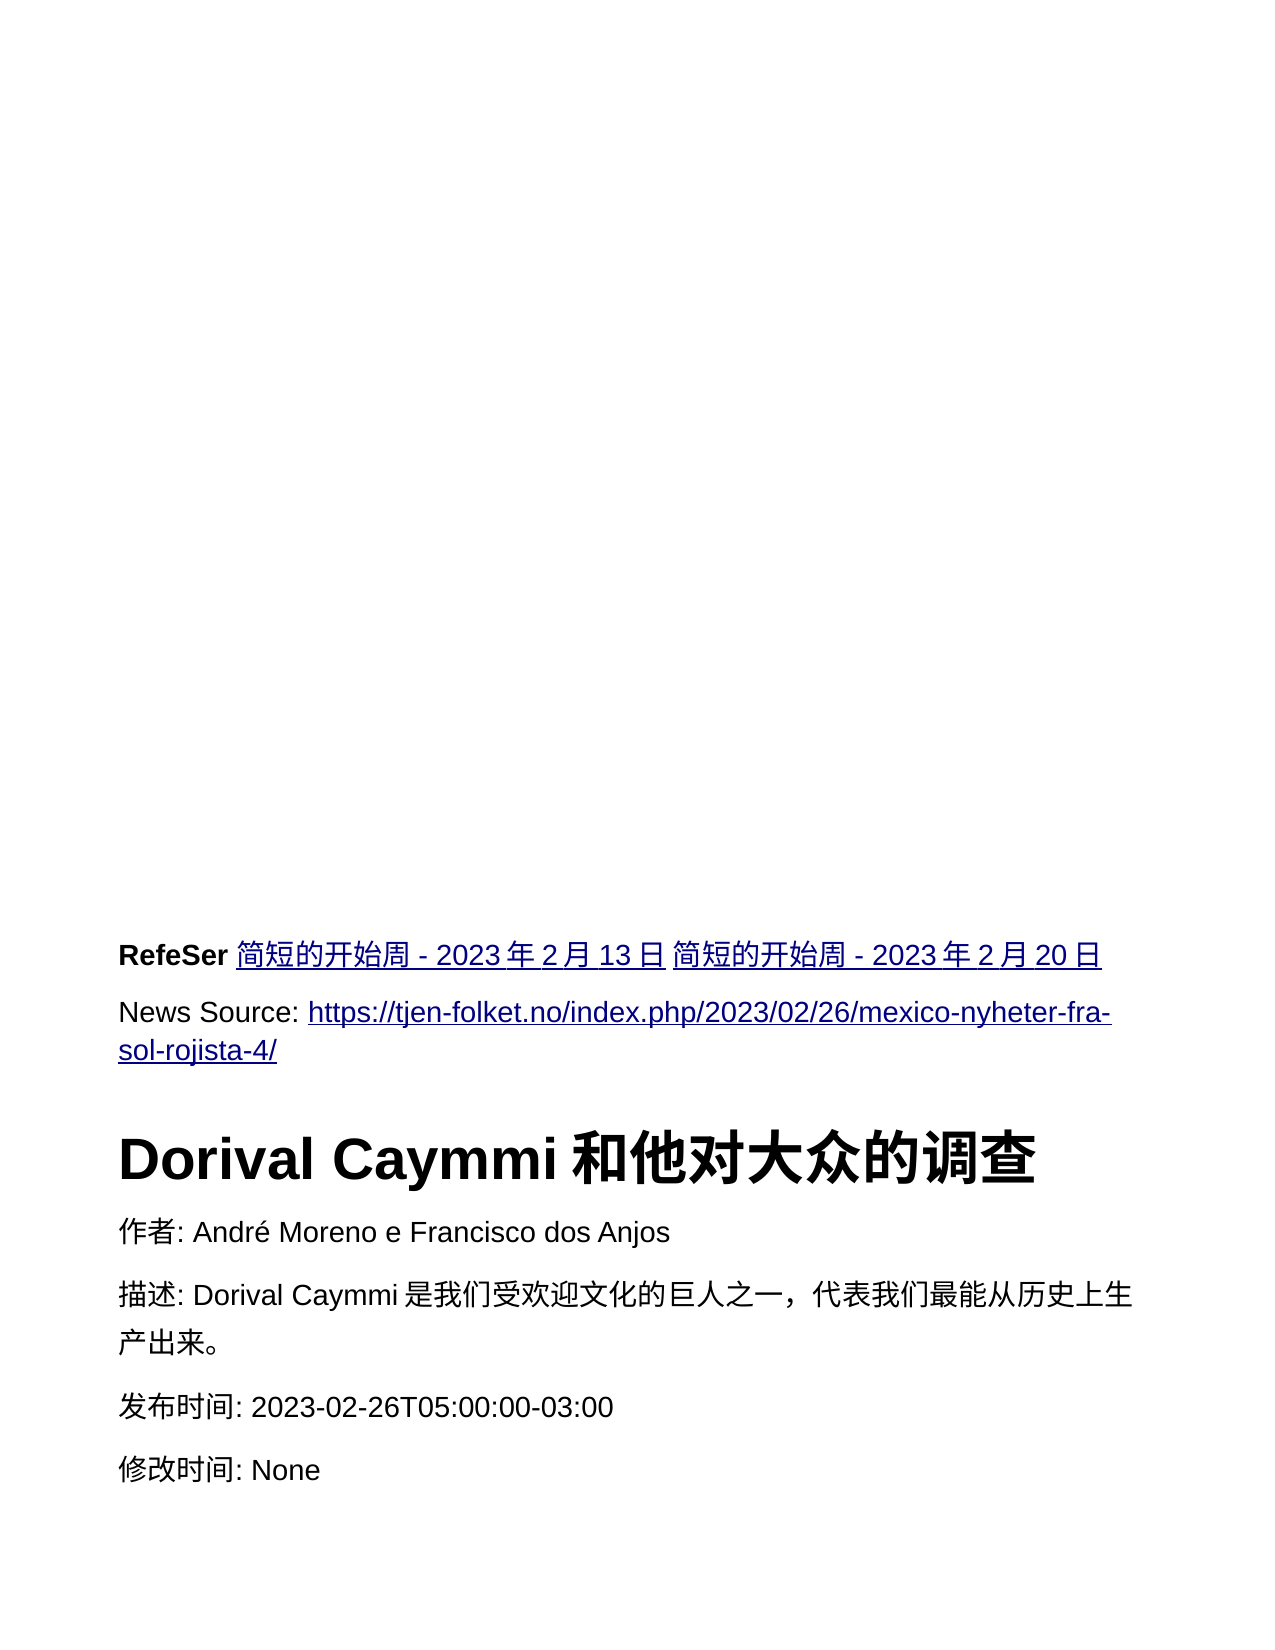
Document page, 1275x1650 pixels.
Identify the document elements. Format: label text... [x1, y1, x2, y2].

text News Source: https://tjen-folket.no/index.php/2023/02/26/mexico-nyheter-fra-sol-rojista-4/ [118, 995, 1157, 1067]
text 作者: André Moreno e Francisco dos Anjos [118, 1208, 1157, 1251]
text RefeSer 简短的开始周 - 2023年2月13日 简短的开始周 - 2023年2月20日 [118, 118, 1157, 974]
text 发布时间: 2023-02-26T05:00:00-03:00 [118, 1383, 1157, 1425]
text 描述: Dorival Caymmi是我们受欢迎文化的巨人之一，代表我们最能从历史上生产出来。 [118, 1271, 1157, 1362]
text 修改时间: None [118, 1446, 1157, 1488]
subtitle Dorival Caymmi和他对大众的调查 [118, 1111, 1157, 1196]
